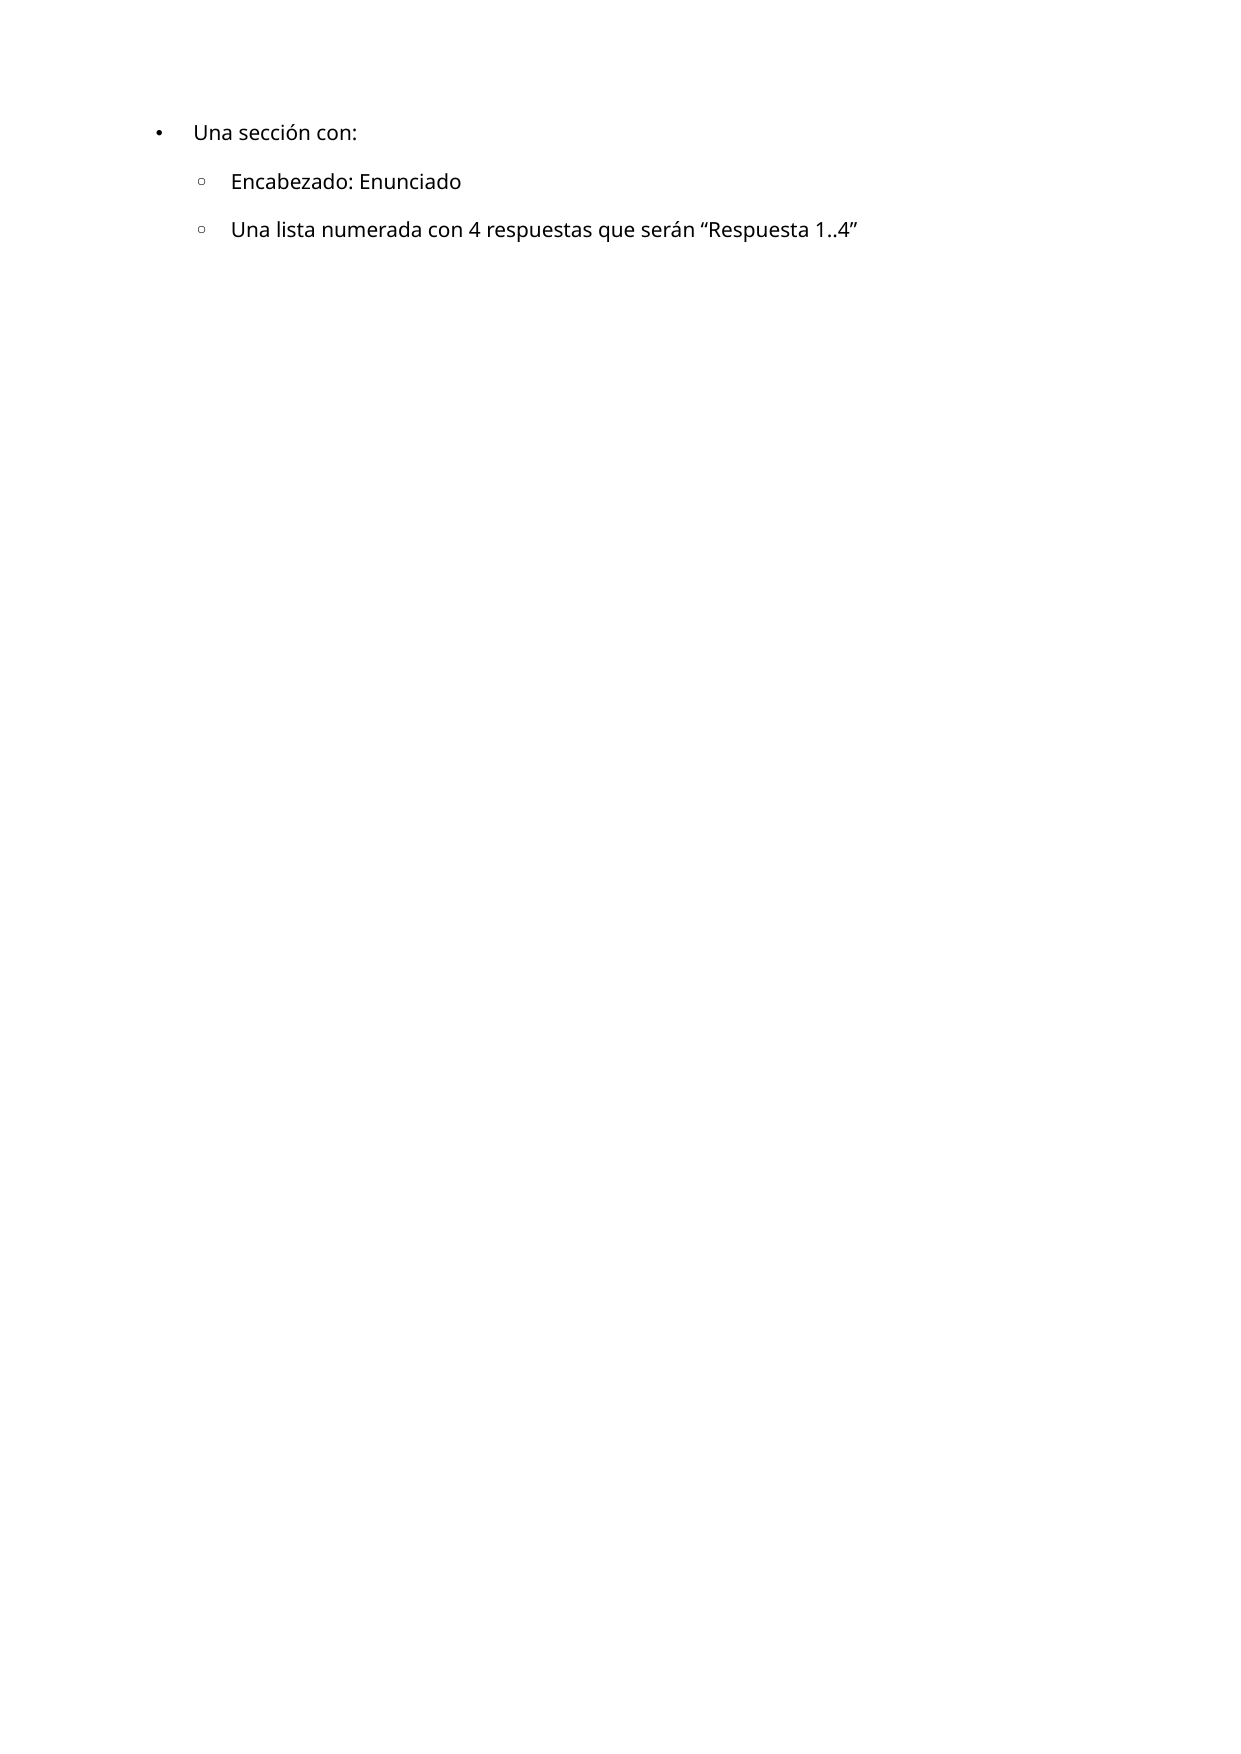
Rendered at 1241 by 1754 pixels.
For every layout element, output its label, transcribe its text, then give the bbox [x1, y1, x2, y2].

list Una sección con: [156, 118, 1122, 147]
list Una lista numerada con 4 respuestas que serán “Respuesta 1..4” [193, 215, 1122, 244]
list Encabezado: Enunciado [193, 167, 1122, 195]
